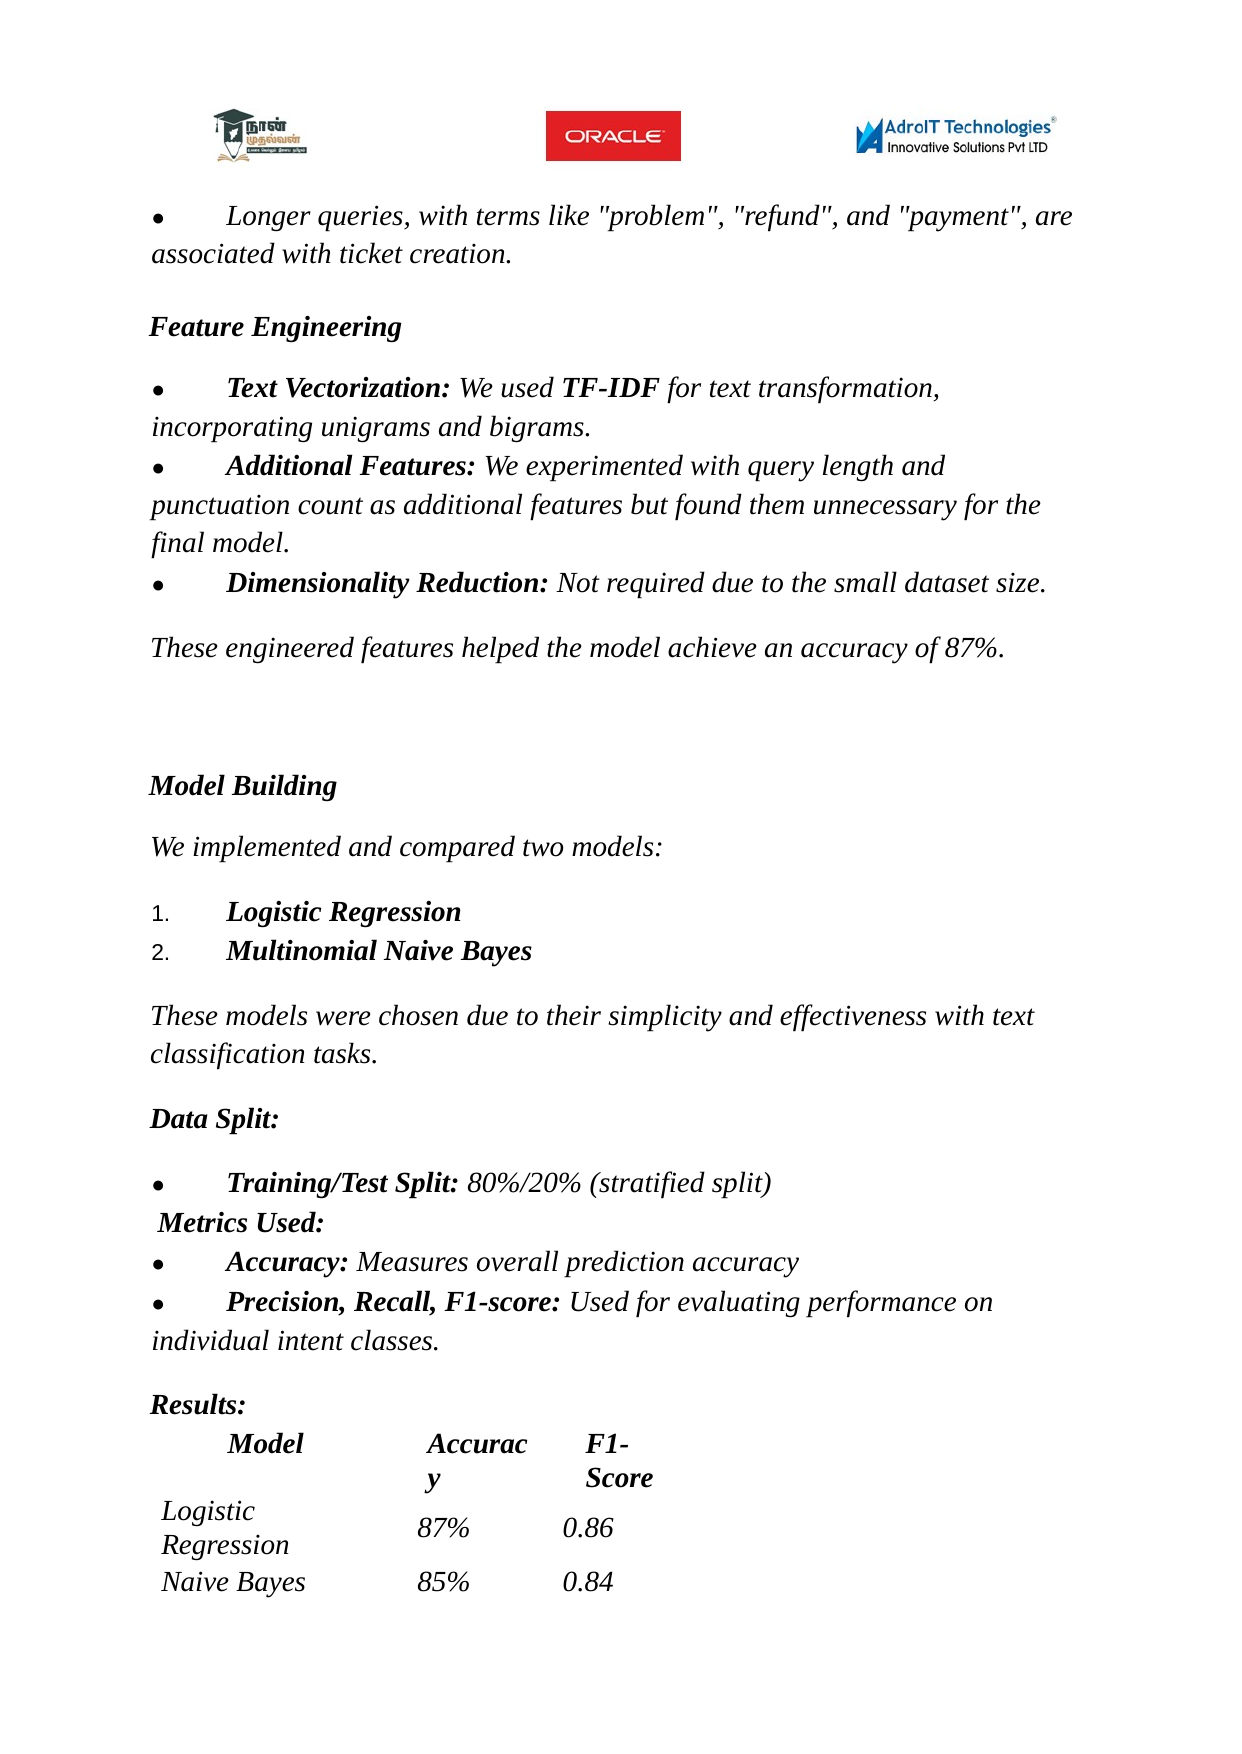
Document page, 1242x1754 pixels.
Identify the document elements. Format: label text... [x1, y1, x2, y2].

text Results: [149, 1387, 776, 1421]
table_header F1-Score [551, 1426, 678, 1493]
list Training/Test Split: 80%/20% (stratified split) [151, 1166, 1091, 1199]
list Logistic Regression [151, 894, 776, 928]
text These engineered features helped the model achieve an accuracy of 87%. [150, 630, 1091, 663]
table_header Accuracy [403, 1426, 551, 1493]
list Longer queries, with terms like "problem", "refund", and "payment", are associated with ticket creation. [151, 198, 1091, 270]
table_cell Logistic Regression [150, 1494, 403, 1561]
text These models were chosen due to their simplicity and effectiveness with text classification tasks. [150, 998, 1091, 1070]
text Metrics Used: [150, 1205, 1091, 1239]
table_cell Naive Bayes [150, 1561, 403, 1597]
table_cell 0.84 [551, 1561, 678, 1597]
list Accuracy: Measures overall prediction accuracy [151, 1244, 1091, 1278]
table_header Model [150, 1426, 403, 1493]
table_cell 0.86 [551, 1494, 678, 1561]
table_cell 85% [403, 1561, 551, 1597]
subtitle Model Building [148, 768, 1178, 801]
list Dimensionality Reduction: Not required due to the small dataset size. [151, 565, 1091, 599]
table_cell 87% [403, 1494, 551, 1561]
list Text Vectorization: We used TF-IDF for text transformation, incorporating unigrams and bigrams. [151, 371, 1091, 443]
list Multinomial Naive Bayes [151, 933, 776, 967]
text We implemented and compared two models: [150, 829, 1091, 863]
subtitle Feature Engineering [148, 309, 1178, 342]
list Precision, Recall, F1-score: Used for evaluating performance on individual intent classes. [151, 1284, 1091, 1356]
text Data Split: [149, 1101, 776, 1134]
list Additional Features: We experimented with query length and punctuation count as additional features but found them unnecessary for the final model. [151, 448, 1091, 559]
